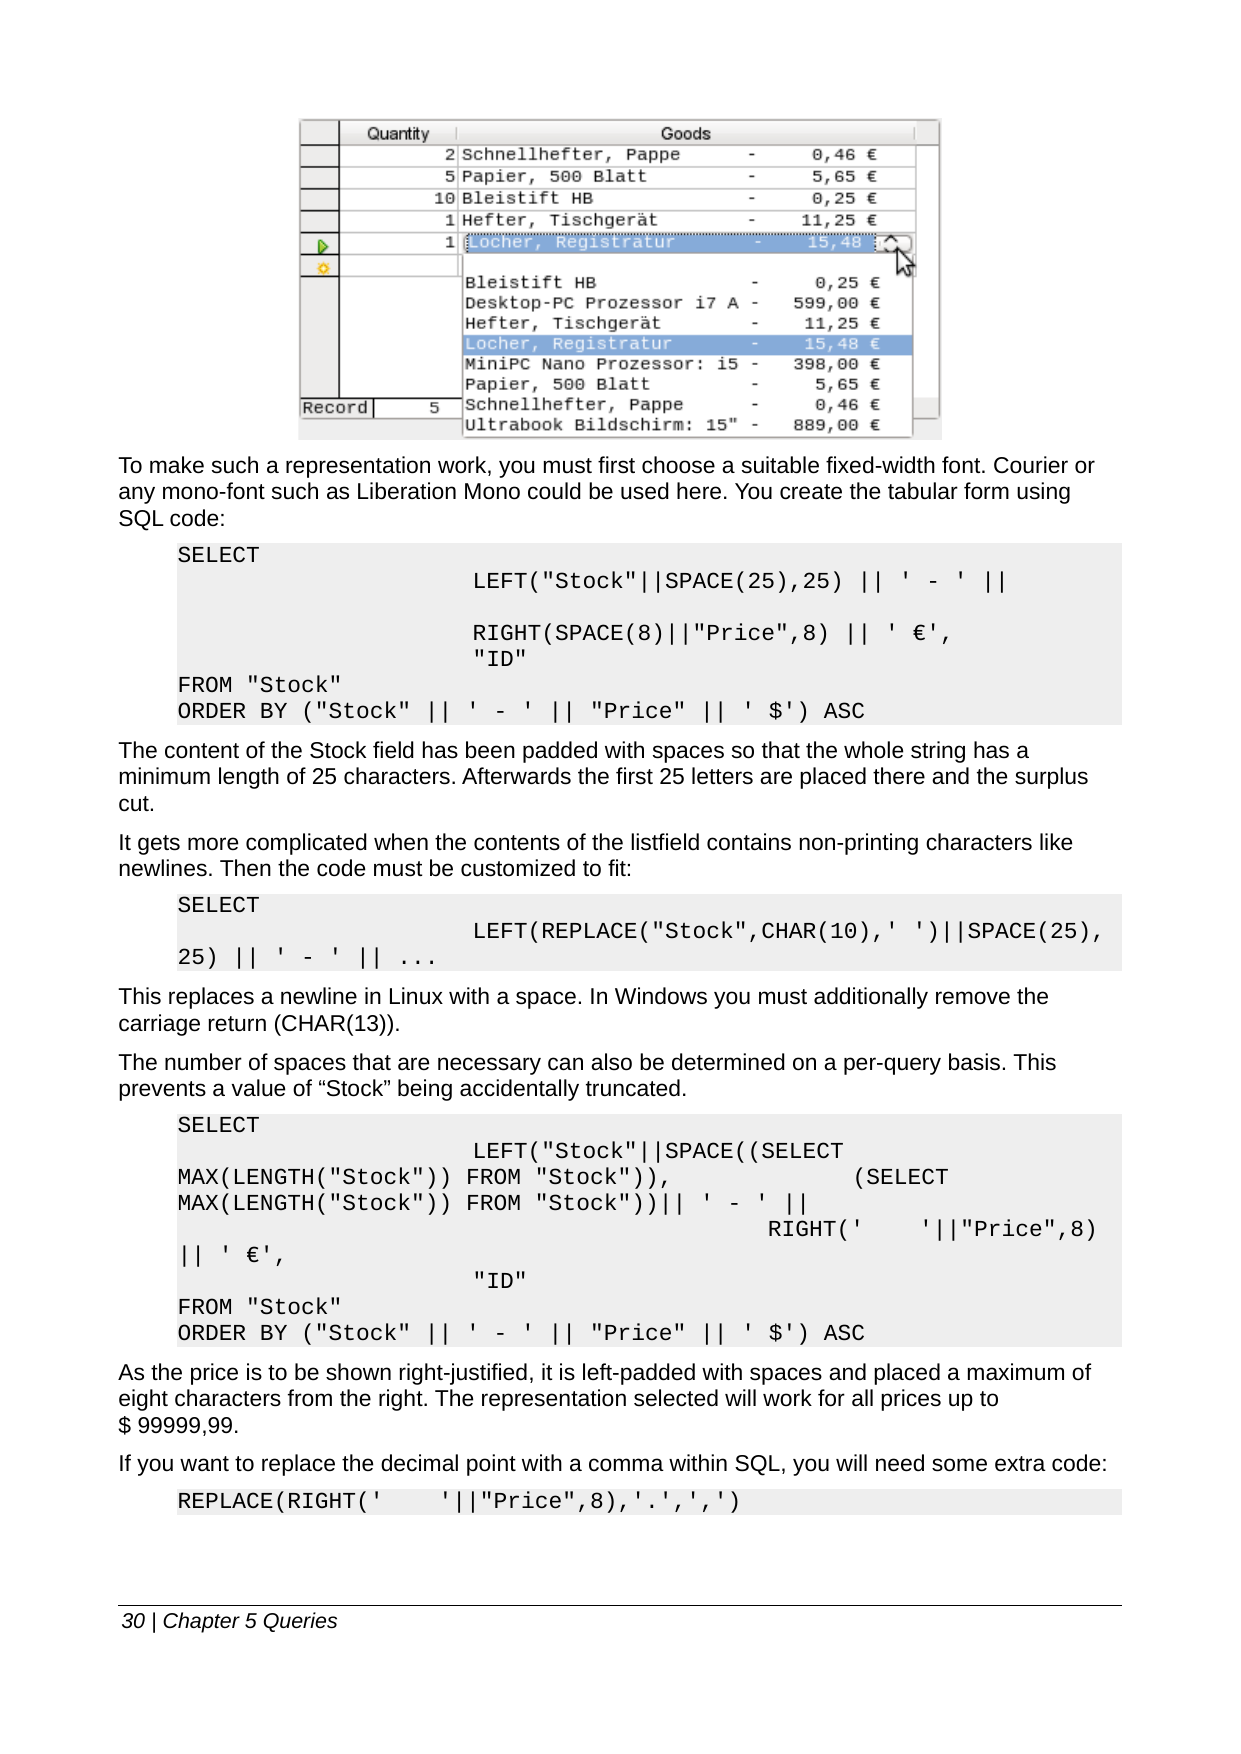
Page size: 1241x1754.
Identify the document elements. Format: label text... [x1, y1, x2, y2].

text It gets more complicated when the contents of the listfield contains non-printing characters like newlines. Then the code must be customized to fit: [118, 828, 1122, 881]
text SELECT LEFT("Stock"||SPACE(25),25) || ' - ' || RIGHT(SPACE(8)||"Price",8) || ' €', "ID" FROM "Stock" ORDER BY ("Stock" || ' - ' || "Price" || ' $') ASC [177, 543, 1122, 725]
text The content of the Stock field has been padded with spaces so that the whole string has a minimum length of 25 characters. Afterwards the first 25 letters are placed there and the surplus cut. [118, 737, 1122, 816]
picture [298, 118, 942, 440]
text SELECT LEFT("Stock"||SPACE((SELECT MAX(LENGTH("Stock")) FROM "Stock")), (SELECT MAX(LENGTH("Stock")) FROM "Stock"))|| ' - ' || RIGHT(' '||"Price",8) || ' €', "ID" FROM "Stock" ORDER BY ("Stock" || ' - ' || "Price" || ' $') ASC [177, 1114, 1122, 1347]
text If you want to replace the decimal point with a comma within SQL, you will need some extra code: [118, 1450, 1122, 1477]
text To make such a representation work, you must first choose a suitable fixed-width font. Courier or any mono-font such as Liberation Mono could be used here. You create the tabular form using SQL code: [118, 452, 1122, 531]
text REPLACE(RIGHT(' '||"Price",8),'.',',') [177, 1489, 1122, 1515]
text The number of spaces that are necessary can also be determined on a per-query basis. This prevents a value of “Stock” being accidentally truncated. [118, 1048, 1122, 1101]
text This replaces a newline in Linux with a space. In Windows you must additionally remove the carriage return (CHAR(13)). [118, 983, 1122, 1036]
text SELECT LEFT(REPLACE("Stock",CHAR(10),' ')||SPACE(25), 25) || ' - ' || ... [177, 894, 1122, 971]
text As the price is to be shown right-justified, it is left-padded with spaces and placed a maximum of eight characters from the right. The representation selected will work for all prices up to $ 99999,99. [118, 1359, 1122, 1438]
